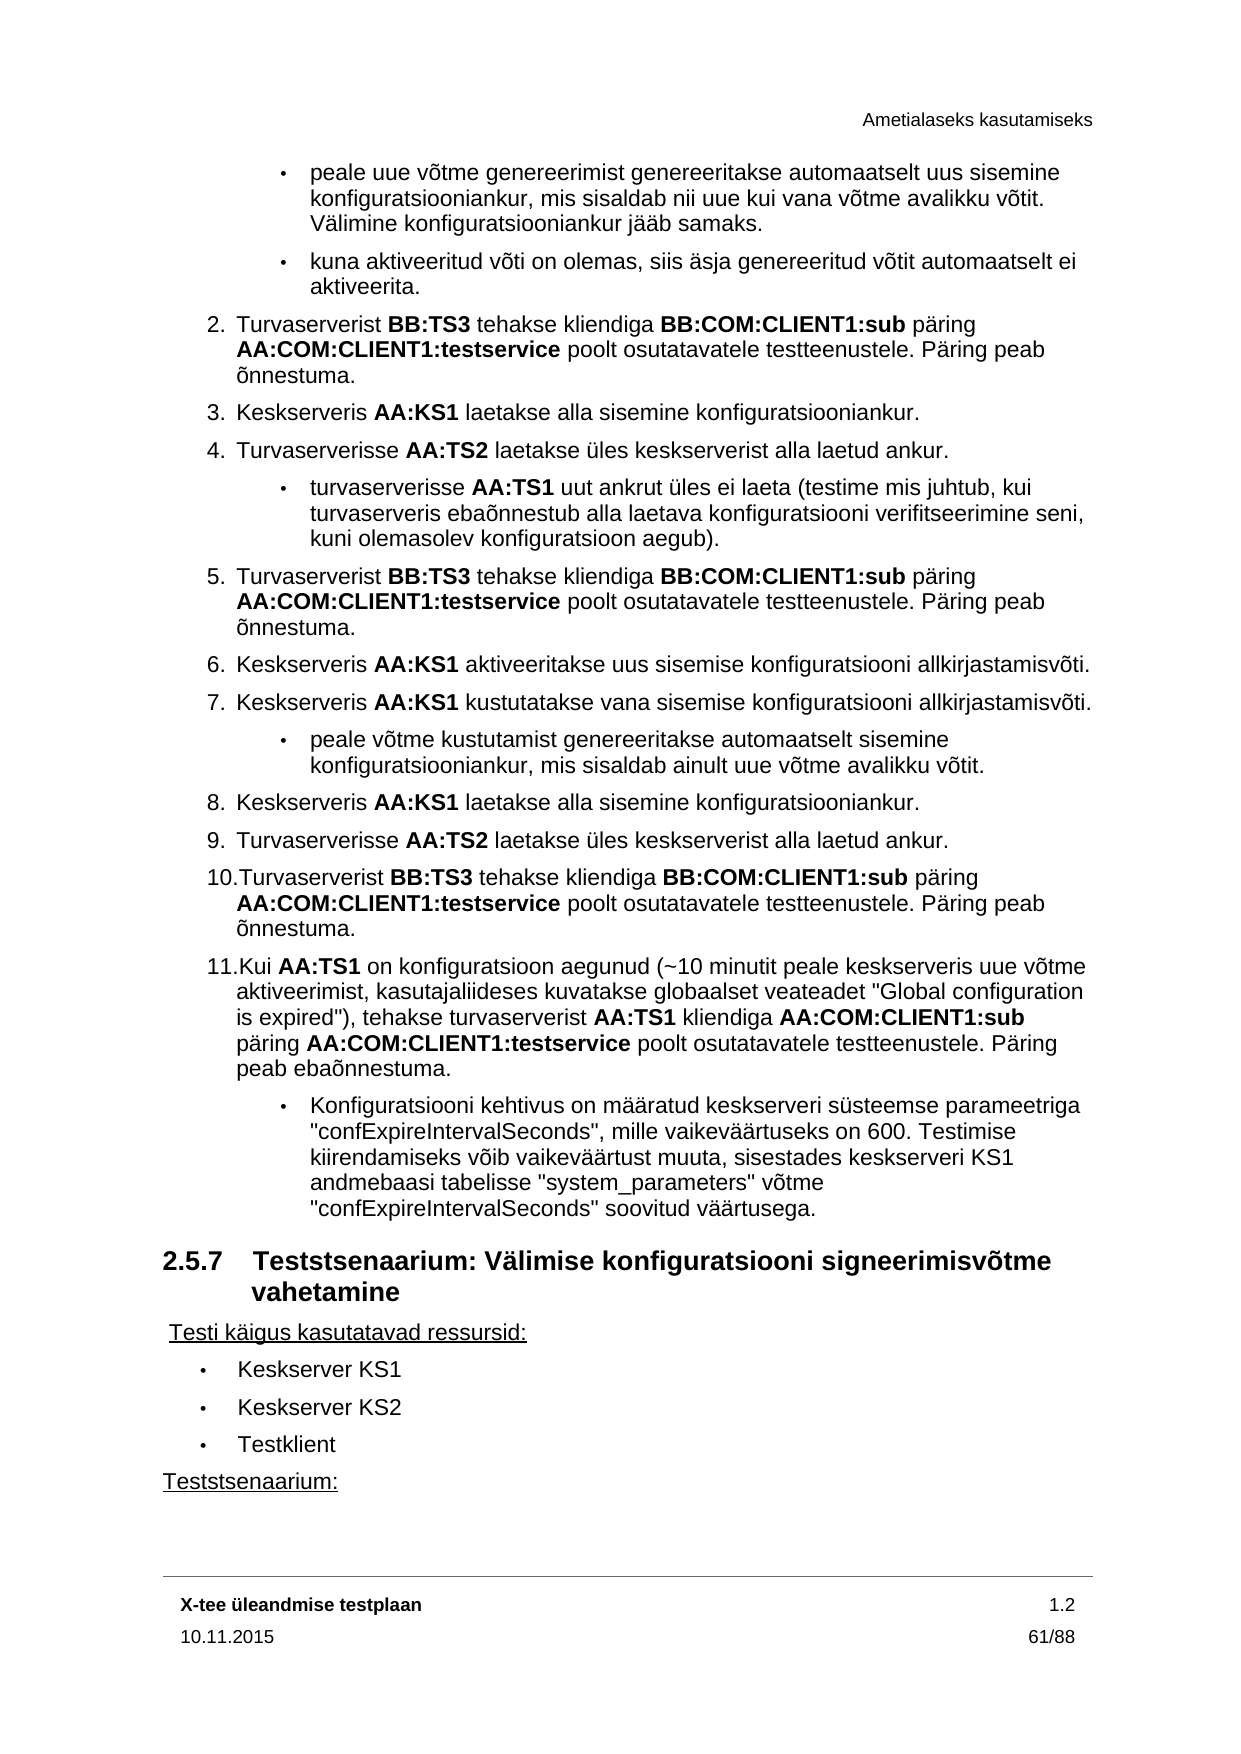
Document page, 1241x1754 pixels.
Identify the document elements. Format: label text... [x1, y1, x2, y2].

list Turvaserverist BB:TS3 tehakse kliendiga BB:COM:CLIENT1:sub päring AA:COM:CLIENT1:testservice poolt osutatavatele testteenustele. Päring peab õnnestuma. [207, 865, 1093, 942]
list Turvaserverist BB:TS3 tehakse kliendiga BB:COM:CLIENT1:sub päring AA:COM:CLIENT1:testservice poolt osutatavatele testteenustele. Päring peab õnnestuma. [207, 563, 1093, 640]
list Turvaserverist BB:TS3 tehakse kliendiga BB:COM:CLIENT1:sub päring AA:COM:CLIENT1:testservice poolt osutatavatele testteenustele. Päring peab õnnestuma. [207, 311, 1093, 388]
list peale uue võtme genereerimist genereeritakse automaatselt uus sisemine konfiguratsiooniankur, mis sisaldab nii uue kui vana võtme avalikku võtit. Välimine konfiguratsiooniankur jääb samaks. [280, 160, 1093, 237]
subtitle Teststsenaarium: Välimise konfiguratsiooni signeerimisvõtme vahetamine [162, 1246, 1093, 1307]
list Keskserveris AA:KS1 aktiveeritakse uus sisemise konfiguratsiooni allkirjastamisvõti. [207, 652, 1093, 678]
list Keskserver KS2 [200, 1394, 1093, 1420]
list Keskserveris AA:KS1 kustutatakse vana sisemise konfiguratsiooni allkirjastamisvõti. [207, 689, 1093, 715]
list kuna aktiveeritud võti on olemas, siis äsja genereeritud võtit automaatselt ei aktiveerita. [280, 248, 1093, 299]
list peale võtme kustutamist genereeritakse automaatselt sisemine konfiguratsiooniankur, mis sisaldab ainult uue võtme avalikku võtit. [280, 727, 1093, 778]
list Testklient [200, 1432, 1093, 1457]
list Turvaserverisse AA:TS2 laetakse üles keskserverist alla laetud ankur. [207, 437, 1093, 463]
list Turvaserverisse AA:TS2 laetakse üles keskserverist alla laetud ankur. [207, 827, 1093, 853]
text Teststsenaarium: [162, 1469, 1093, 1495]
list Keskserveris AA:KS1 laetakse alla sisemine konfiguratsiooniankur. [207, 790, 1093, 816]
list turvaserverisse AA:TS1 uut ankrut üles ei laeta (testime mis juhtub, kui turvaserveris ebaõnnestub alla laetava konfiguratsiooni verifitseerimine seni, kuni olemasolev konfiguratsioon aegub). [280, 475, 1093, 552]
list Kui AA:TS1 on konfiguratsioon aegunud (~10 minutit peale keskserveris uue võtme aktiveerimist, kasutajaliideses kuvatakse globaalset veateadet "Global configuration is expired"), tehakse turvaserverist AA:TS1 kliendiga AA:COM:CLIENT1:sub päring AA:COM:CLIENT1:testservice poolt osutatavatele testteenustele. Päring peab ebaõnnestuma. [207, 953, 1093, 1081]
list Keskserver KS1 [200, 1357, 1093, 1382]
text Testi käigus kasutatavad ressursid: [162, 1319, 1093, 1345]
list Keskserveris AA:KS1 laetakse alla sisemine konfiguratsiooniankur. [207, 400, 1093, 426]
list Konfiguratsiooni kehtivus on määratud keskserveri süsteemse parameetriga "confExpireIntervalSeconds", mille vaikeväärtuseks on 600. Testimise kiirendamiseks võib vaikeväärtust muuta, sisestades keskserveri KS1 andmebaasi tabelisse "system_parameters" võtme "confExpireIntervalSeconds" soovitud väärtusega. [280, 1093, 1093, 1221]
